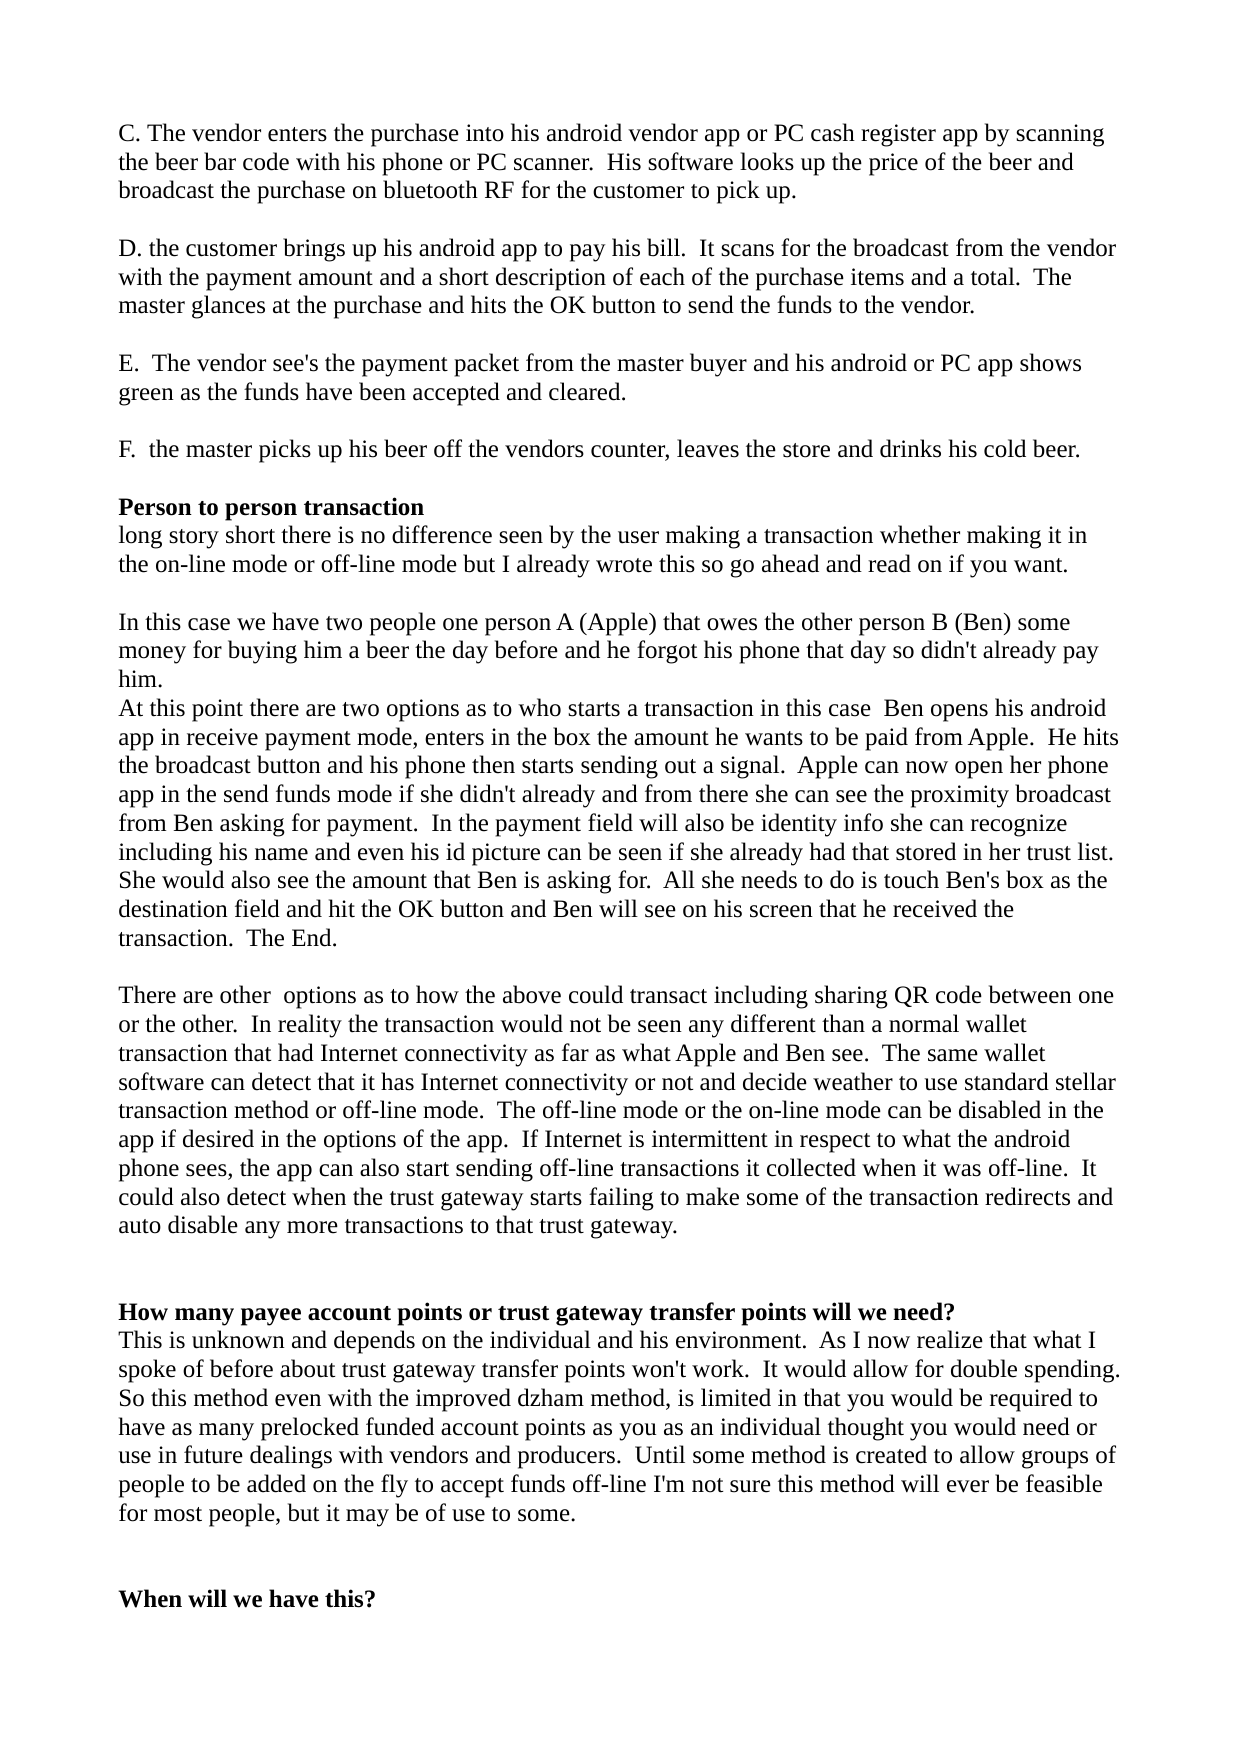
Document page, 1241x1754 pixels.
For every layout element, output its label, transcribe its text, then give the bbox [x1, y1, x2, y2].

text D. the customer brings up his android app to pay his bill. It scans for the broadcast from the vendor with the payment amount and a short description of each of the purchase items and a total. The master glances at the purchase and hits the OK button to send the funds to the vendor. [118, 233, 1122, 319]
text long story short there is no difference seen by the user making a transaction whether making it in the on-line mode or off-line mode but I already wrote this so go ahead and read on if you want. [118, 521, 1122, 578]
text This is unknown and depends on the individual and his environment. As I now realize that what I spoke of before about trust gateway transfer points won't work. It would allow for double spending. So this method even with the improved dzham method, is limited in that you would be required to have as many prelocked funded account points as you as an individual thought you would need or use in future dealings with vendors and producers. Until some method is created to allow groups of people to be added on the fly to accept funds off-line I'm not sure this method will ever be feasible for most people, but it may be of use to some. [118, 1326, 1122, 1527]
text C. The vendor enters the purchase into his android vendor app or PC cash register app by scanning the beer bar code with his phone or PC scanner. His software looks up the price of the beer and broadcast the purchase on bluetooth RF for the customer to pick up. [118, 118, 1122, 204]
text How many payee account points or trust gateway transfer points will we need? [118, 1297, 1122, 1326]
text There are other options as to how the above could transact including sharing QR code between one or the other. In reality the transaction would not be seen any different than a normal wallet transaction that had Internet connectivity as far as what Apple and Ben see. The same wallet software can detect that it has Internet connectivity or not and decide weather to use standard stellar transaction method or off-line mode. The off-line mode or the on-line mode can be disabled in the app if desired in the options of the app. If Internet is intermittent in respect to what the android phone sees, the app can also start sending off-line transactions it collected when it was off-line. It could also detect when the trust gateway starts failing to make some of the transaction redirects and auto disable any more transactions to that trust gateway. [118, 981, 1122, 1239]
text F. the master picks up his beer off the vendors counter, leaves the store and drinks his cold beer. [118, 434, 1122, 463]
text In this case we have two people one person A (Apple) that owes the other person B (Ben) some money for buying him a beer the day before and he forgot his phone that day so didn't already pay him. [118, 607, 1122, 693]
text When will we have this? [118, 1584, 1122, 1613]
text At this point there are two options as to who starts a transaction in this case Ben opens his android app in receive payment mode, enters in the box the amount he wants to be paid from Apple. He hits the broadcast button and his phone then starts sending out a signal. Apple can now open her phone app in the send funds mode if she didn't already and from there she can see the proximity broadcast from Ben asking for payment. In the payment field will also be identity info she can recognize including his name and even his id picture can be seen if she already had that stored in her trust list. She would also see the amount that Ben is asking for. All she needs to do is touch Ben's box as the destination field and hit the OK button and Ben will see on his screen that he received the transaction. The End. [118, 693, 1122, 952]
text E. The vendor see's the payment packet from the master buyer and his android or PC app shows green as the funds have been accepted and cleared. [118, 348, 1122, 406]
text Person to person transaction [118, 492, 1122, 521]
